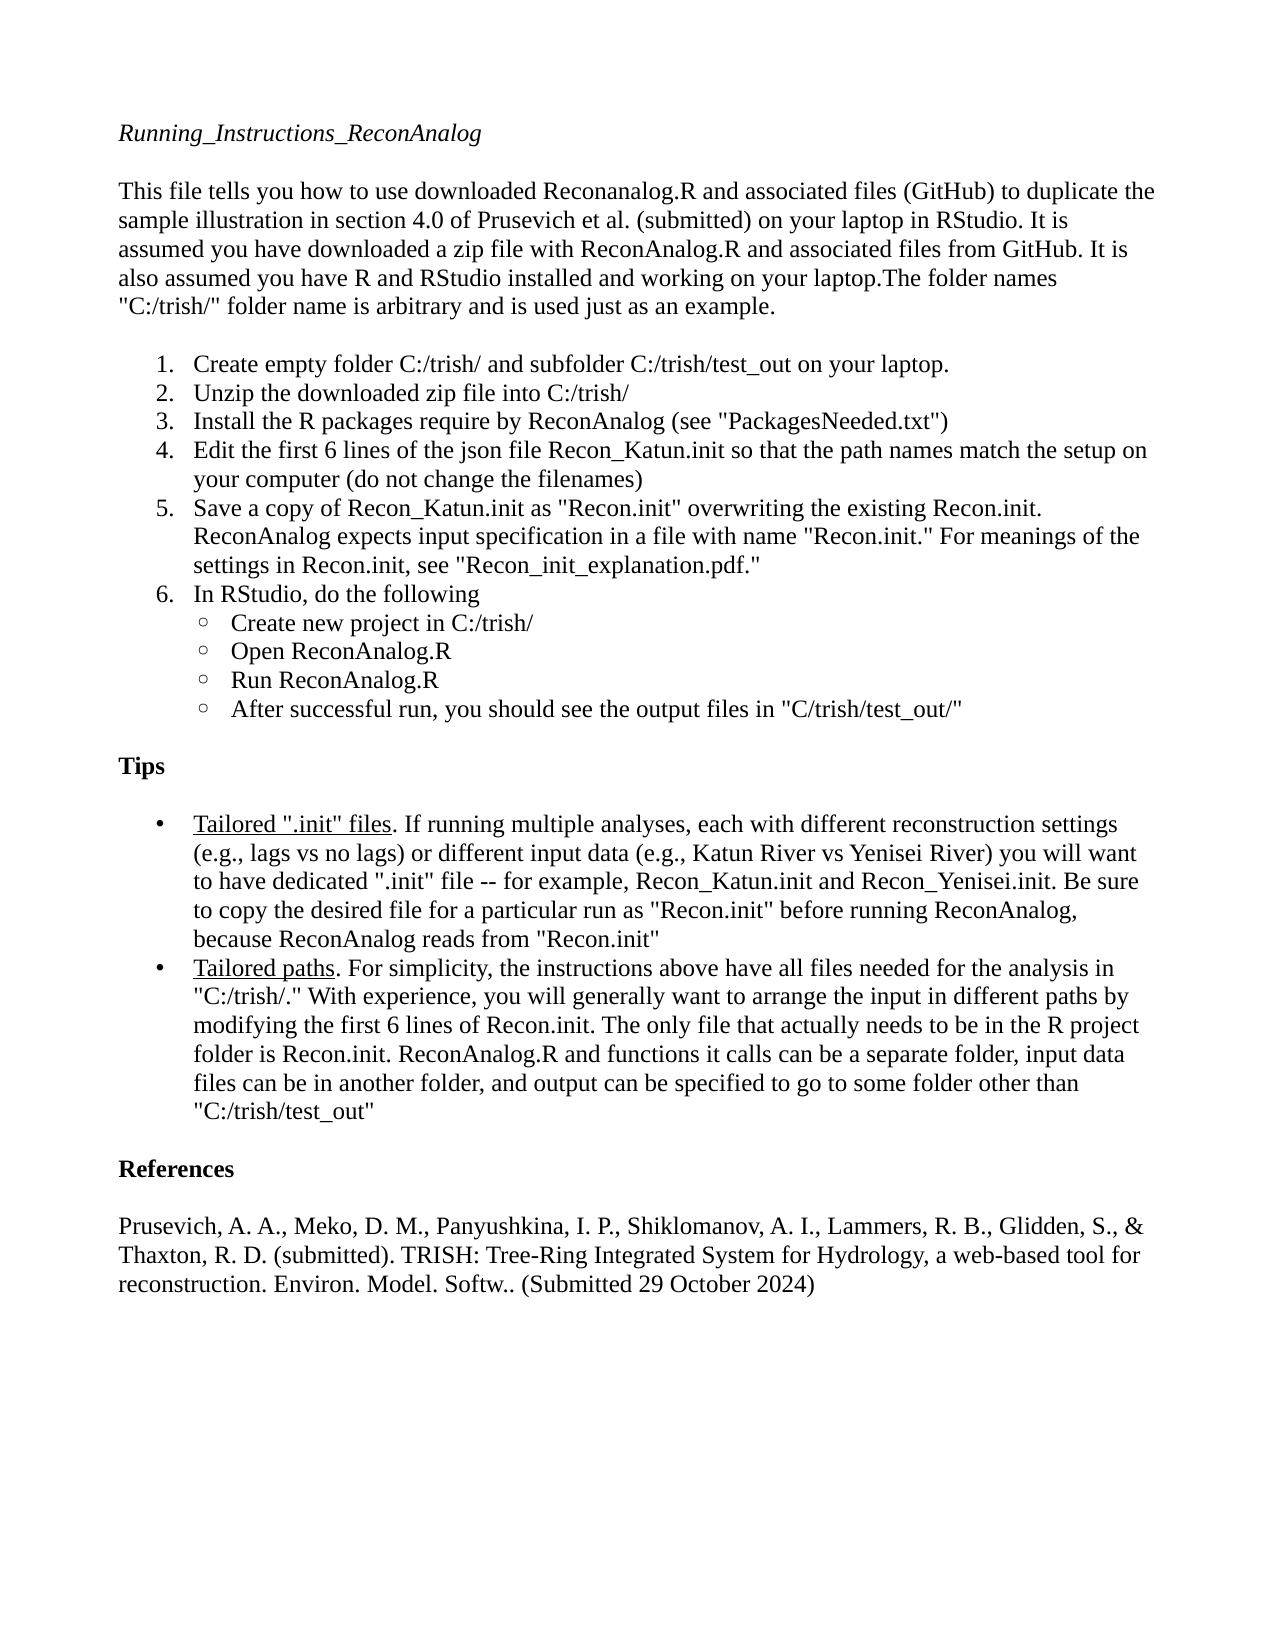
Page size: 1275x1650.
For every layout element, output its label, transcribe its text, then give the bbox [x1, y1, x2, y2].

list Save a copy of Recon_Katun.init as "Recon.init" overwriting the existing Recon.init. ReconAnalog expects input specification in a file with name "Recon.init." For meanings of the settings in Recon.init, see "Recon_init_explanation.pdf." [156, 493, 1157, 579]
text References [118, 1154, 1157, 1183]
text Prusevich, A. A., Meko, D. M., Panyushkina, I. P., Shiklomanov, A. I., Lammers, R. B., Glidden, S., & Thaxton, R. D. (submitted). TRISH: Tree-Ring Integrated System for Hydrology, a web-based tool for reconstruction. Environ. Model. Softw.. (Submitted 29 October 2024) [118, 1211, 1157, 1298]
list Create new project in C:/trish/ [193, 608, 1157, 636]
list In RStudio, do the following [156, 579, 1157, 608]
text Tips [118, 751, 1157, 780]
list Run ReconAnalog.R [193, 665, 1157, 694]
list Tailored paths. For simplicity, the instructions above have all files needed for the analysis in "C:/trish/." With experience, you will generally want to arrange the input in different paths by modifying the first 6 lines of Recon.init. The only file that actually needs to be in the R project folder is Recon.init. ReconAnalog.R and functions it calls can be a separate folder, input data files can be in another folder, and output can be specified to go to some folder other than "C:/trish/test_out" [156, 953, 1157, 1125]
list Open ReconAnalog.R [193, 636, 1157, 665]
list Install the R packages require by ReconAnalog (see "PackagesNeeded.txt") [156, 406, 1157, 435]
list Edit the first 6 lines of the json file Recon_Katun.init so that the path names match the setup on your computer (do not change the filenames) [156, 435, 1157, 493]
list Create empty folder C:/trish/ and subfolder C:/trish/test_out on your laptop. [156, 349, 1157, 378]
text This file tells you how to use downloaded Reconanalog.R and associated files (GitHub) to duplicate the sample illustration in section 4.0 of Prusevich et al. (submitted) on your laptop in RStudio. It is assumed you have downloaded a zip file with ReconAnalog.R and associated files from GitHub. It is also assumed you have R and RStudio installed and working on your laptop.The folder names "C:/trish/" folder name is arbitrary and is used just as an example. [118, 176, 1157, 320]
list After successful run, you should see the output files in "C/trish/test_out/" [193, 694, 1157, 723]
list Tailored ".init" files. If running multiple analyses, each with different reconstruction settings (e.g., lags vs no lags) or different input data (e.g., Katun River vs Yenisei River) you will want to have dedicated ".init" file -- for example, Recon_Katun.init and Recon_Yenisei.init. Be sure to copy the desired file for a particular run as "Recon.init" before running ReconAnalog, because ReconAnalog reads from "Recon.init" [156, 809, 1157, 953]
list Unzip the downloaded zip file into C:/trish/ [156, 378, 1157, 406]
